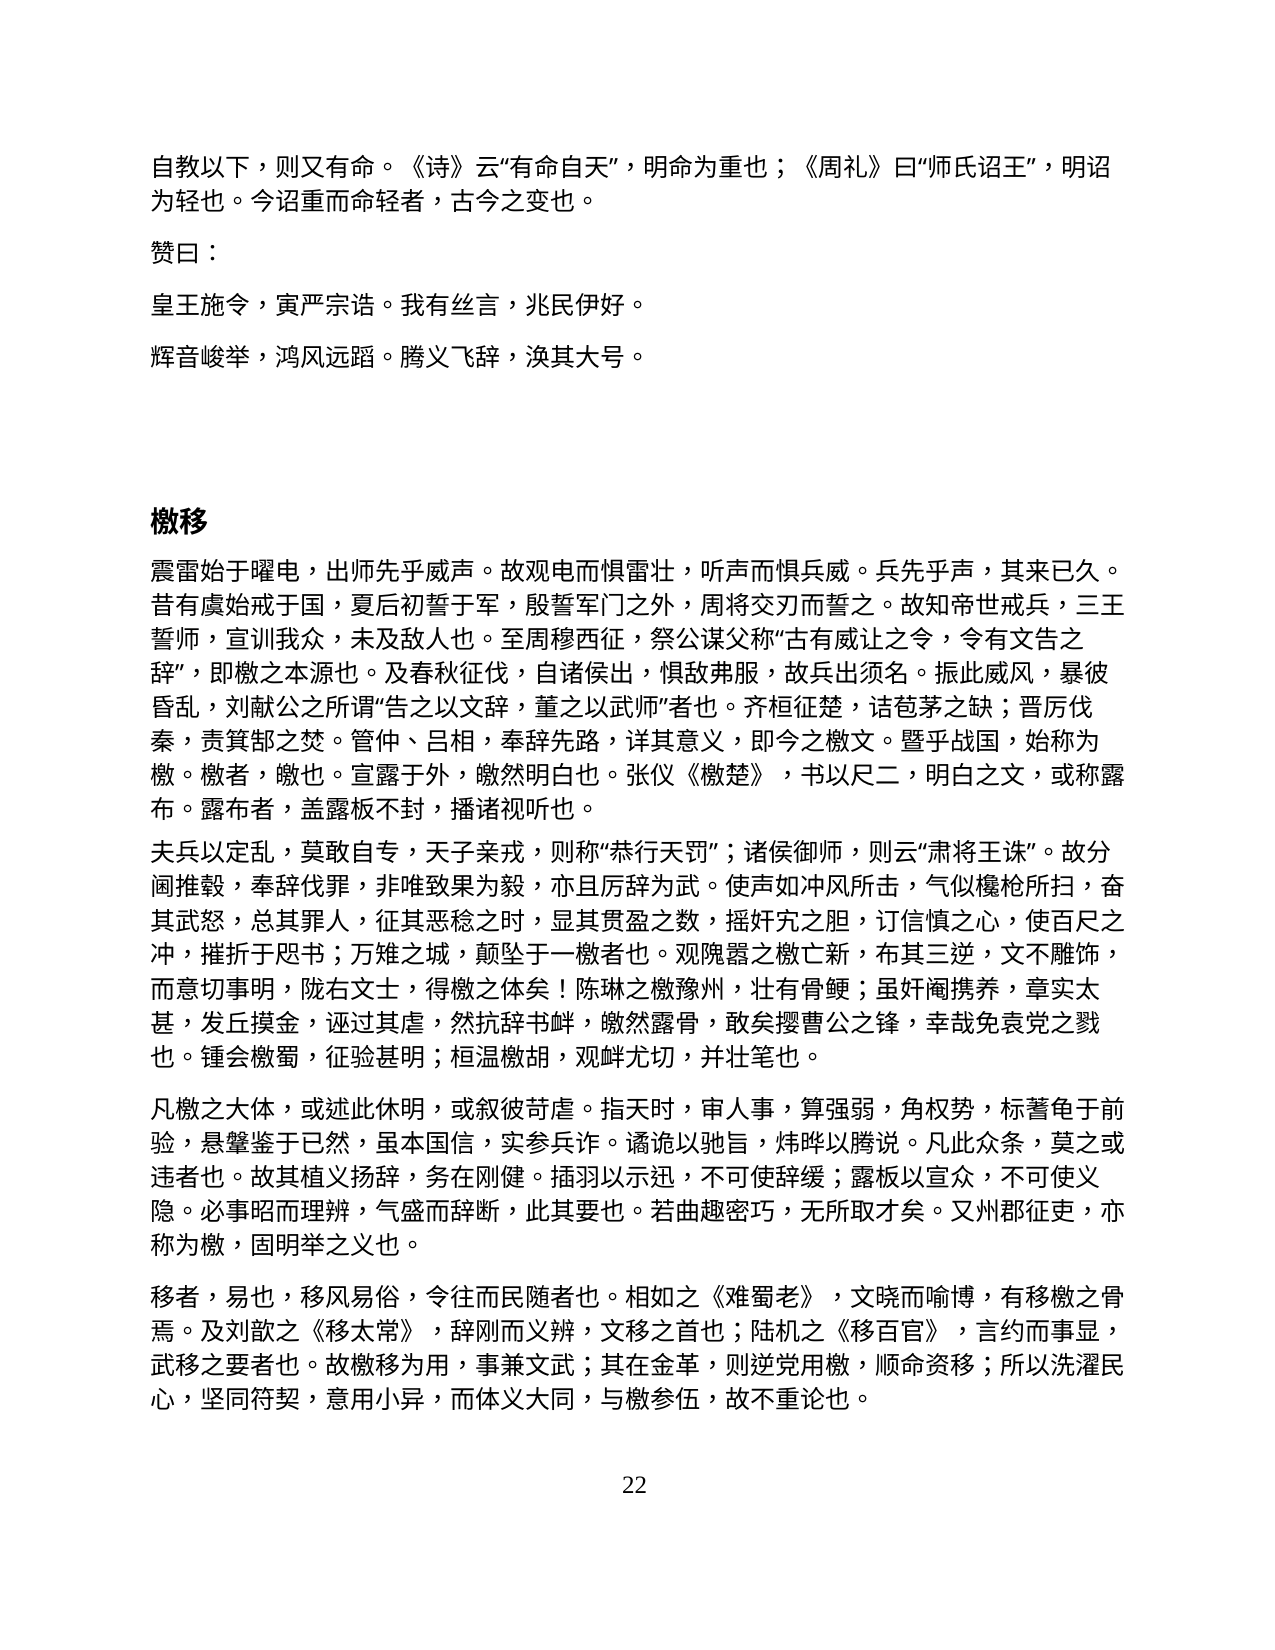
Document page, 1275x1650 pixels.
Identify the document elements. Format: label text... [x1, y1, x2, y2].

text 赞曰∶ [150, 236, 1125, 270]
text 自教以下，则又有命。《诗》云“有命自天”，明命为重也；《周礼》曰“师氏诏王”，明诏为轻也。今诏重而命轻者，古今之变也。 [150, 150, 1125, 218]
text 辉音峻举，鸿风远蹈。腾义飞辞，涣其大号。 [150, 340, 1125, 374]
text 移者，易也，移风易俗，令往而民随者也。相如之《难蜀老》，文晓而喻博，有移檄之骨焉。及刘歆之《移太常》，辞刚而义辨，文移之首也；陆机之《移百官》，言约而事显，武移之要者也。故檄移为用，事兼文武；其在金革，则逆党用檄，顺命资移；所以洗濯民心，坚同符契，意用小异，而体义大同，与檄参伍，故不重论也。 [150, 1279, 1125, 1416]
text 凡檄之大体，或述此休明，或叙彼苛虐。指天时，审人事，算强弱，角权势，标蓍龟于前验，悬鞶鉴于已然，虽本国信，实参兵诈。谲诡以驰旨，炜晔以腾说。凡此众条，莫之或违者也。故其植义扬辞，务在刚健。插羽以示迅，不可使辞缓；露板以宣众，不可使义隐。必事昭而理辨，气盛而辞断，此其要也。若曲趣密巧，无所取才矣。又州郡征吏，亦称为檄，固明举之义也。 [150, 1091, 1125, 1262]
text 夫兵以定乱，莫敢自专，天子亲戎，则称“恭行天罚”；诸侯御师，则云“肃将王诛”。故分阃推毂，奉辞伐罪，非唯致果为毅，亦且厉辞为武。使声如冲风所击，气似欃枪所扫，奋其武怒，总其罪人，征其恶稔之时，显其贯盈之数，摇奸宄之胆，订信慎之心，使百尺之冲，摧折于咫书；万雉之城，颠坠于一檄者也。观隗嚣之檄亡新，布其三逆，文不雕饰，而意切事明，陇右文士，得檄之体矣！陈琳之檄豫州，壮有骨鲠；虽奸阉携养，章实太甚，发丘摸金，诬过其虐，然抗辞书衅，皦然露骨，敢矣撄曹公之锋，幸哉免袁党之戮也。锺会檄蜀，征验甚明；桓温檄胡，观衅尤切，并壮笔也。 [150, 835, 1125, 1073]
text 震雷始于曜电，出师先乎威声。故观电而惧雷壮，听声而惧兵威。兵先乎声，其来已久。昔有虞始戒于国，夏后初誓于军，殷誓军门之外，周将交刃而誓之。故知帝世戒兵，三王誓师，宣训我众，未及敌人也。至周穆西征，祭公谋父称“古有威让之令，令有文告之辞”，即檄之本源也。及春秋征伐，自诸侯出，惧敌弗服，故兵出须名。振此威风，暴彼昏乱，刘献公之所谓“告之以文辞，董之以武师”者也。齐桓征楚，诘苞茅之缺；晋厉伐秦，责箕郜之焚。管仲、吕相，奉辞先路，详其意义，即今之檄文。暨乎战国，始称为檄。檄者，皦也。宣露于外，皦然明白也。张仪《檄楚》，书以尺二，明白之文，或称露布。露布者，盖露板不封，播诸视听也。 [150, 553, 1125, 826]
text 皇王施令，寅严宗诰。我有丝言，兆民伊好。 [150, 288, 1125, 322]
subtitle 檄移 [150, 501, 1125, 541]
